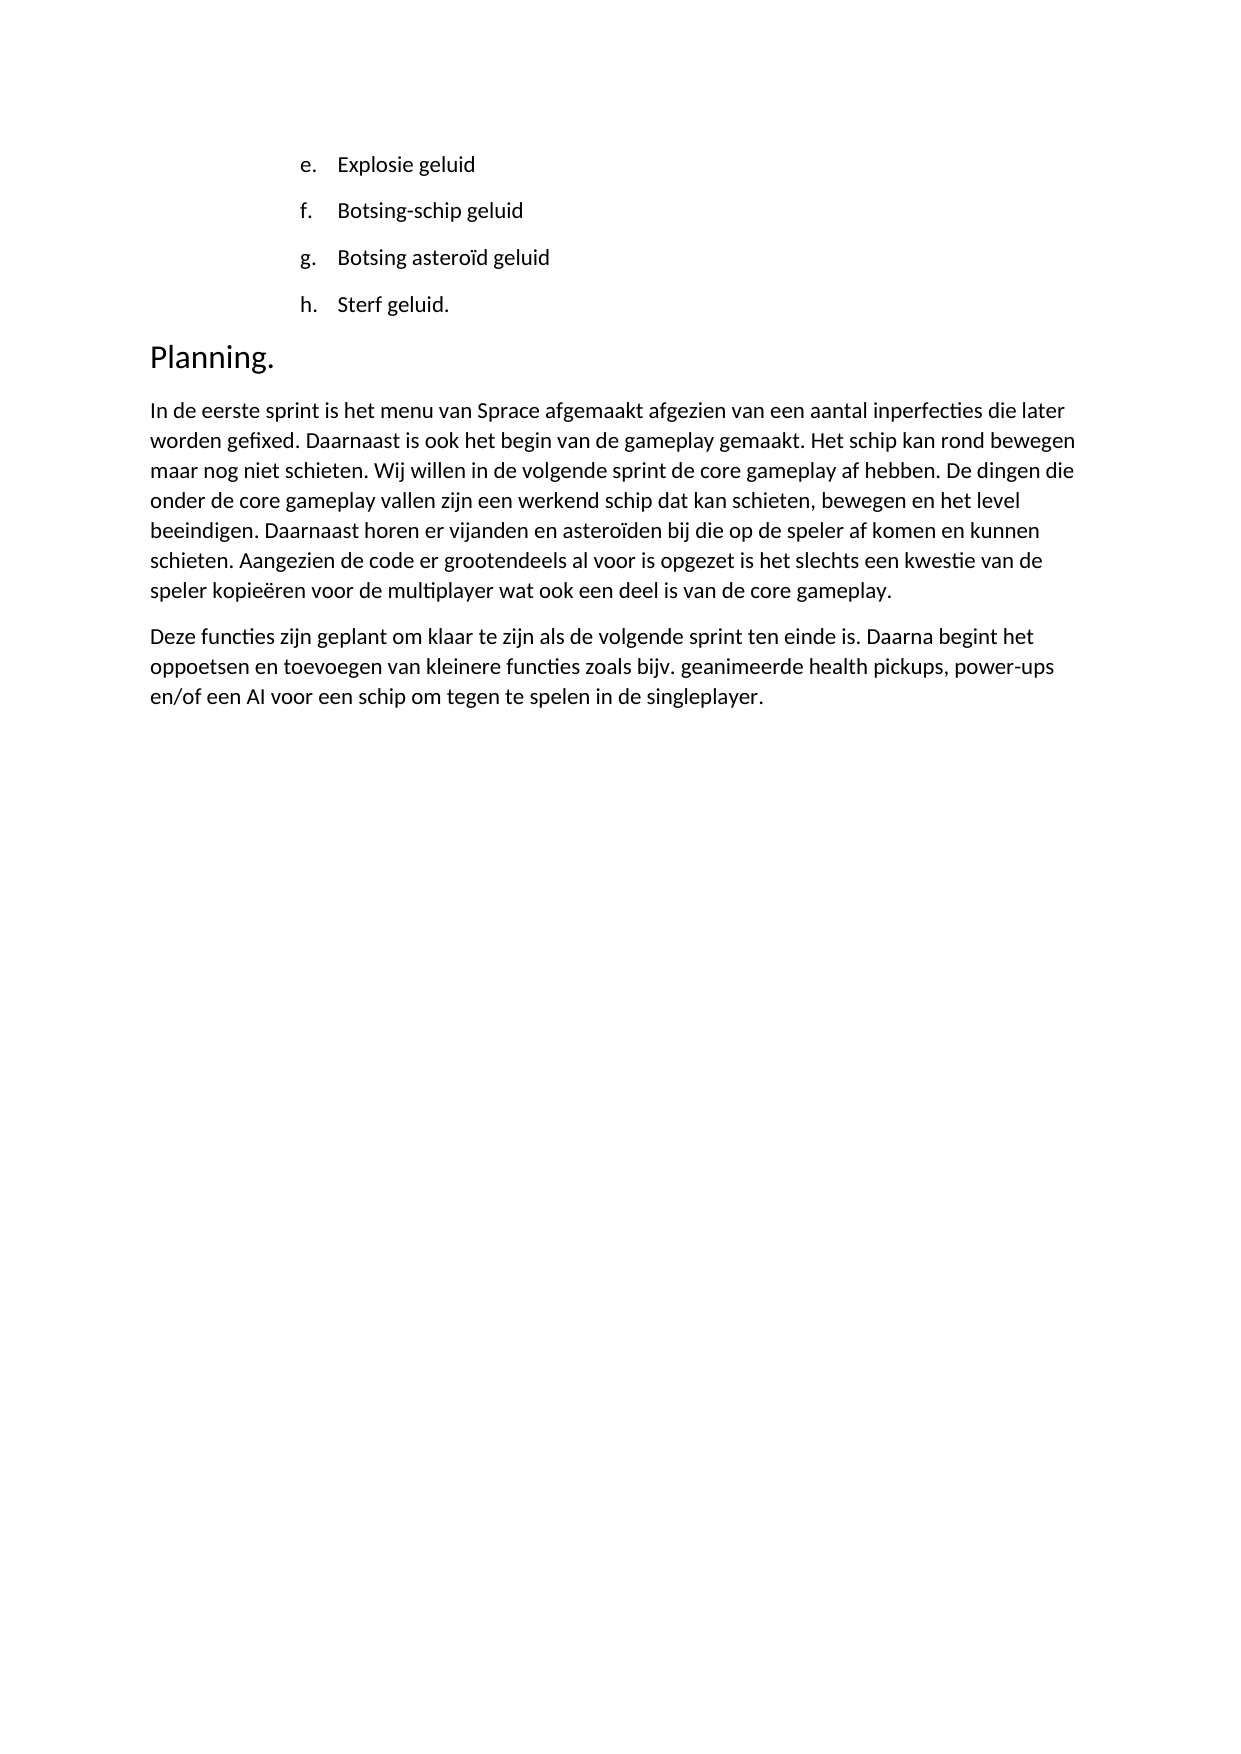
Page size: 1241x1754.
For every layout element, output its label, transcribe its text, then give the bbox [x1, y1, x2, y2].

list Sterf geluid. [300, 290, 1090, 318]
list Botsing-schip geluid [300, 197, 1090, 224]
list Botsing asteroïd geluid [300, 243, 1090, 271]
text Deze functies zijn geplant om klaar te zijn als de volgende sprint ten einde is. Daarna begint het oppoetsen en toevoegen van kleinere functies zoals bijv. geanimeerde health pickups, power-ups en/of een AI voor een schip om tegen te spelen in de singleplayer. [150, 622, 1090, 710]
text In de eerste sprint is het menu van Sprace afgemaakt afgezien van een aantal inperfecties die later worden gefixed. Daarnaast is ook het begin van de gameplay gemaakt. Het schip kan rond bewegen maar nog niet schieten. Wij willen in de volgende sprint de core gameplay af hebben. De dingen die onder de core gameplay vallen zijn een werkend schip dat kan schieten, bewegen en het level beeindigen. Daarnaast horen er vijanden en asteroïden bij die op de speler af komen en kunnen schieten. Aangezien de code er grootendeels al voor is opgezet is het slechts een kwestie van de speler kopieëren voor de multiplayer wat ook een deel is van de core gameplay. [150, 396, 1090, 604]
list Explosie geluid [300, 150, 1090, 178]
text Planning. [150, 336, 1090, 377]
